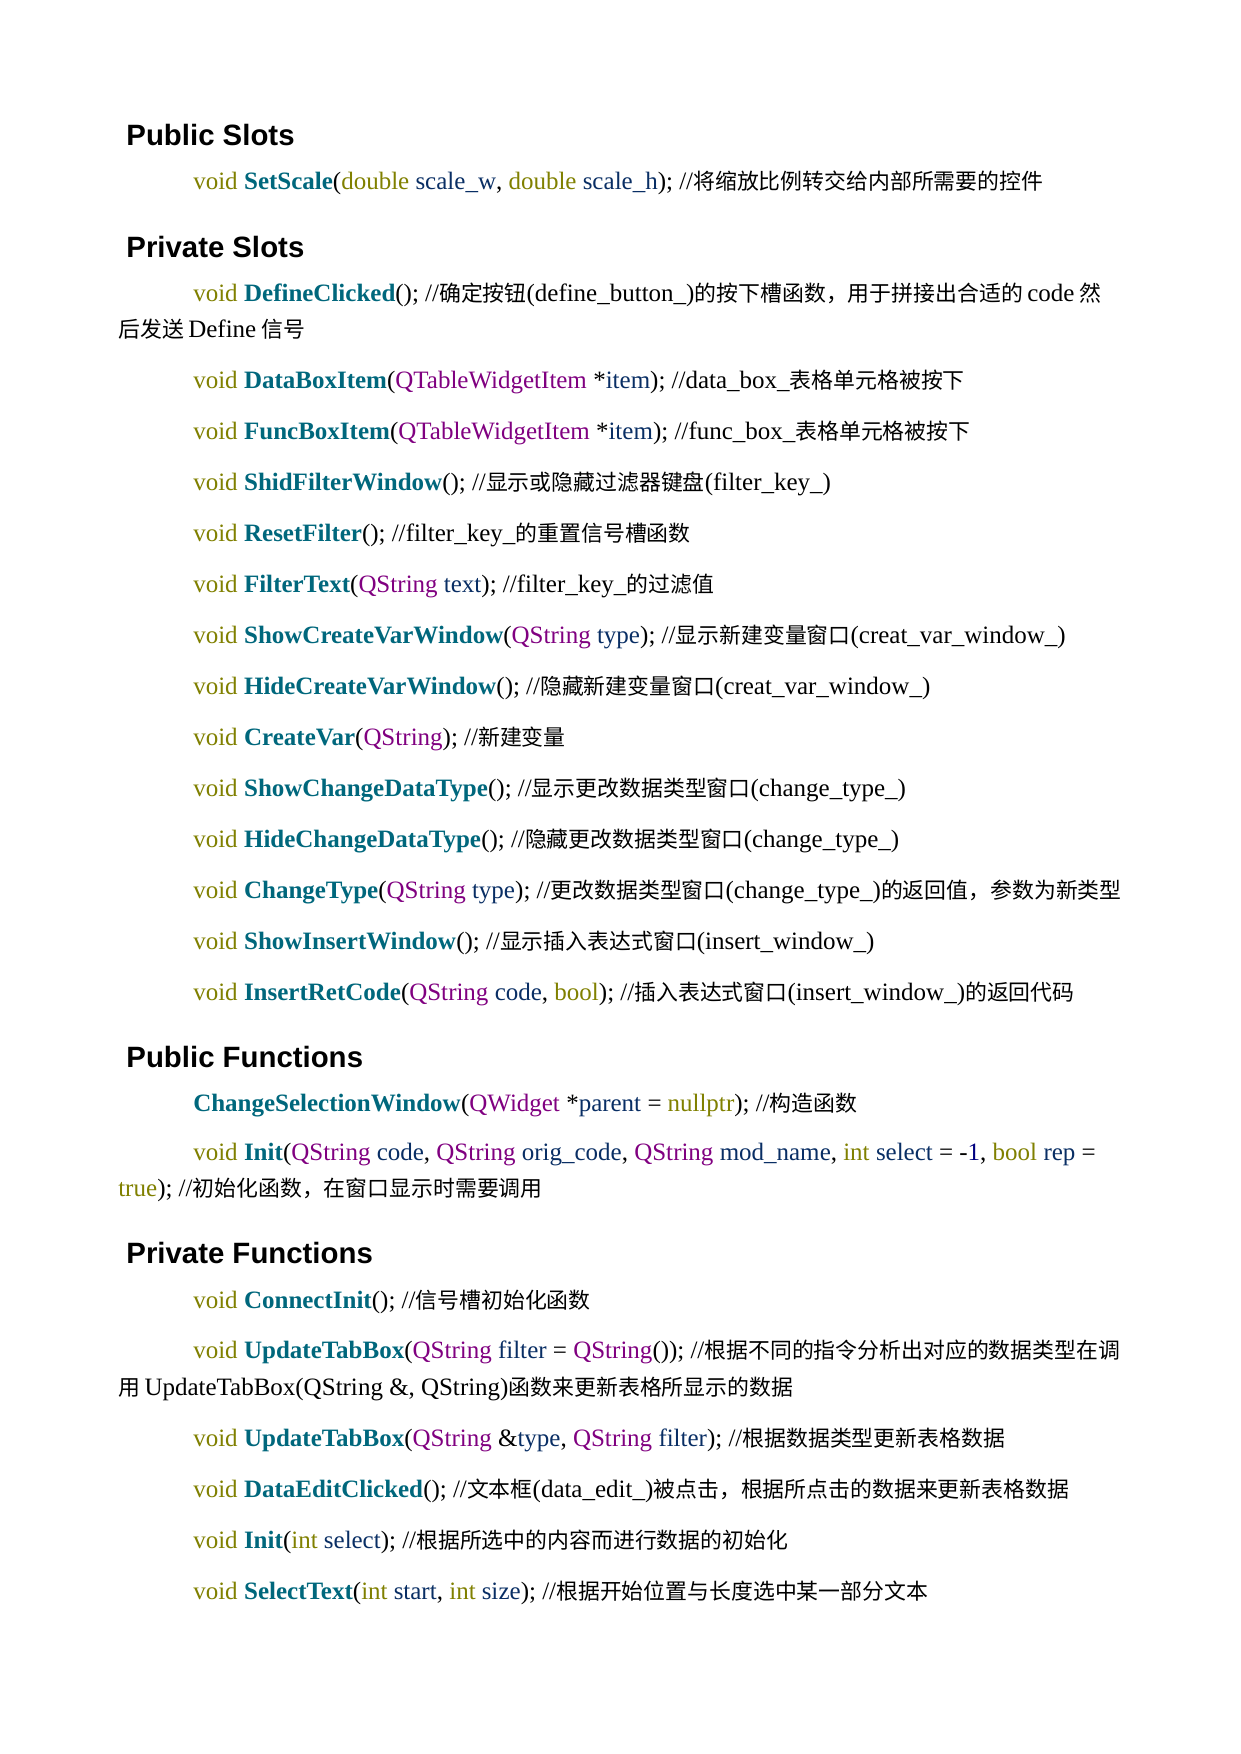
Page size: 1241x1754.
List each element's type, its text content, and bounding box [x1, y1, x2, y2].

text void UpdateTabBox(QString &type, QString filter); //根据数据类型更新表格数据 [118, 1421, 1122, 1452]
subtitle Public Functions [118, 1040, 1122, 1074]
text void SetScale(double scale_w, double scale_h); //将缩放比例转交给内部所需要的控件 [118, 164, 1122, 196]
text void Init(int select); //根据所选中的内容而进行数据的初始化 [118, 1523, 1122, 1554]
subtitle Private Functions [118, 1236, 1122, 1270]
text void Init(QString code, QString orig_code, QString mod_name, int select = -1, bool rep = true); //初始化函数，在窗口显示时需要调用 [118, 1137, 1122, 1202]
text void DefineClicked(); //确定按钮(define_button_)的按下槽函数，用于拼接出合适的code然后发送Define信号 [118, 276, 1122, 344]
text void ShowChangeDataType(); //显示更改数据类型窗口(change_type_) [118, 771, 1122, 803]
text void ShowInsertWindow(); //显示插入表达式窗口(insert_window_) [118, 924, 1122, 955]
text void HideCreateVarWindow(); //隐藏新建变量窗口(creat_var_window_) [118, 669, 1122, 701]
text void FilterText(QString text); //filter_key_的过滤值 [118, 567, 1122, 599]
subtitle Public Slots [118, 118, 1122, 152]
text void InsertRetCode(QString code, bool); //插入表达式窗口(insert_window_)的返回代码 [118, 975, 1122, 1006]
text void FuncBoxItem(QTableWidgetItem *item); //func_box_表格单元格被按下 [118, 414, 1122, 446]
text void UpdateTabBox(QString filter = QString()); //根据不同的指令分析出对应的数据类型在调用UpdateTabBox(QString &, QString)函数来更新表格所显示的数据 [118, 1333, 1122, 1402]
text void ResetFilter(); //filter_key_的重置信号槽函数 [118, 516, 1122, 548]
text void ShidFilterWindow(); //显示或隐藏过滤器键盘(filter_key_) [118, 465, 1122, 497]
subtitle Private Slots [118, 230, 1122, 264]
text void DataEditClicked(); //文本框(data_edit_)被点击，根据所点击的数据来更新表格数据 [118, 1472, 1122, 1503]
text void ChangeType(QString type); //更改数据类型窗口(change_type_)的返回值，参数为新类型 [118, 873, 1122, 904]
text void HideChangeDataType(); //隐藏更改数据类型窗口(change_type_) [118, 822, 1122, 853]
text void CreateVar(QString); //新建变量 [118, 720, 1122, 752]
text void ShowCreateVarWindow(QString type); //显示新建变量窗口(creat_var_window_) [118, 618, 1122, 650]
text ChangeSelectionWindow(QWidget *parent = nullptr); //构造函数 [118, 1086, 1122, 1118]
text void DataBoxItem(QTableWidgetItem *item); //data_box_表格单元格被按下 [118, 363, 1122, 395]
text void ConnectInit(); //信号槽初始化函数 [118, 1283, 1122, 1314]
text void SelectText(int start, int size); //根据开始位置与长度选中某一部分文本 [118, 1574, 1122, 1605]
